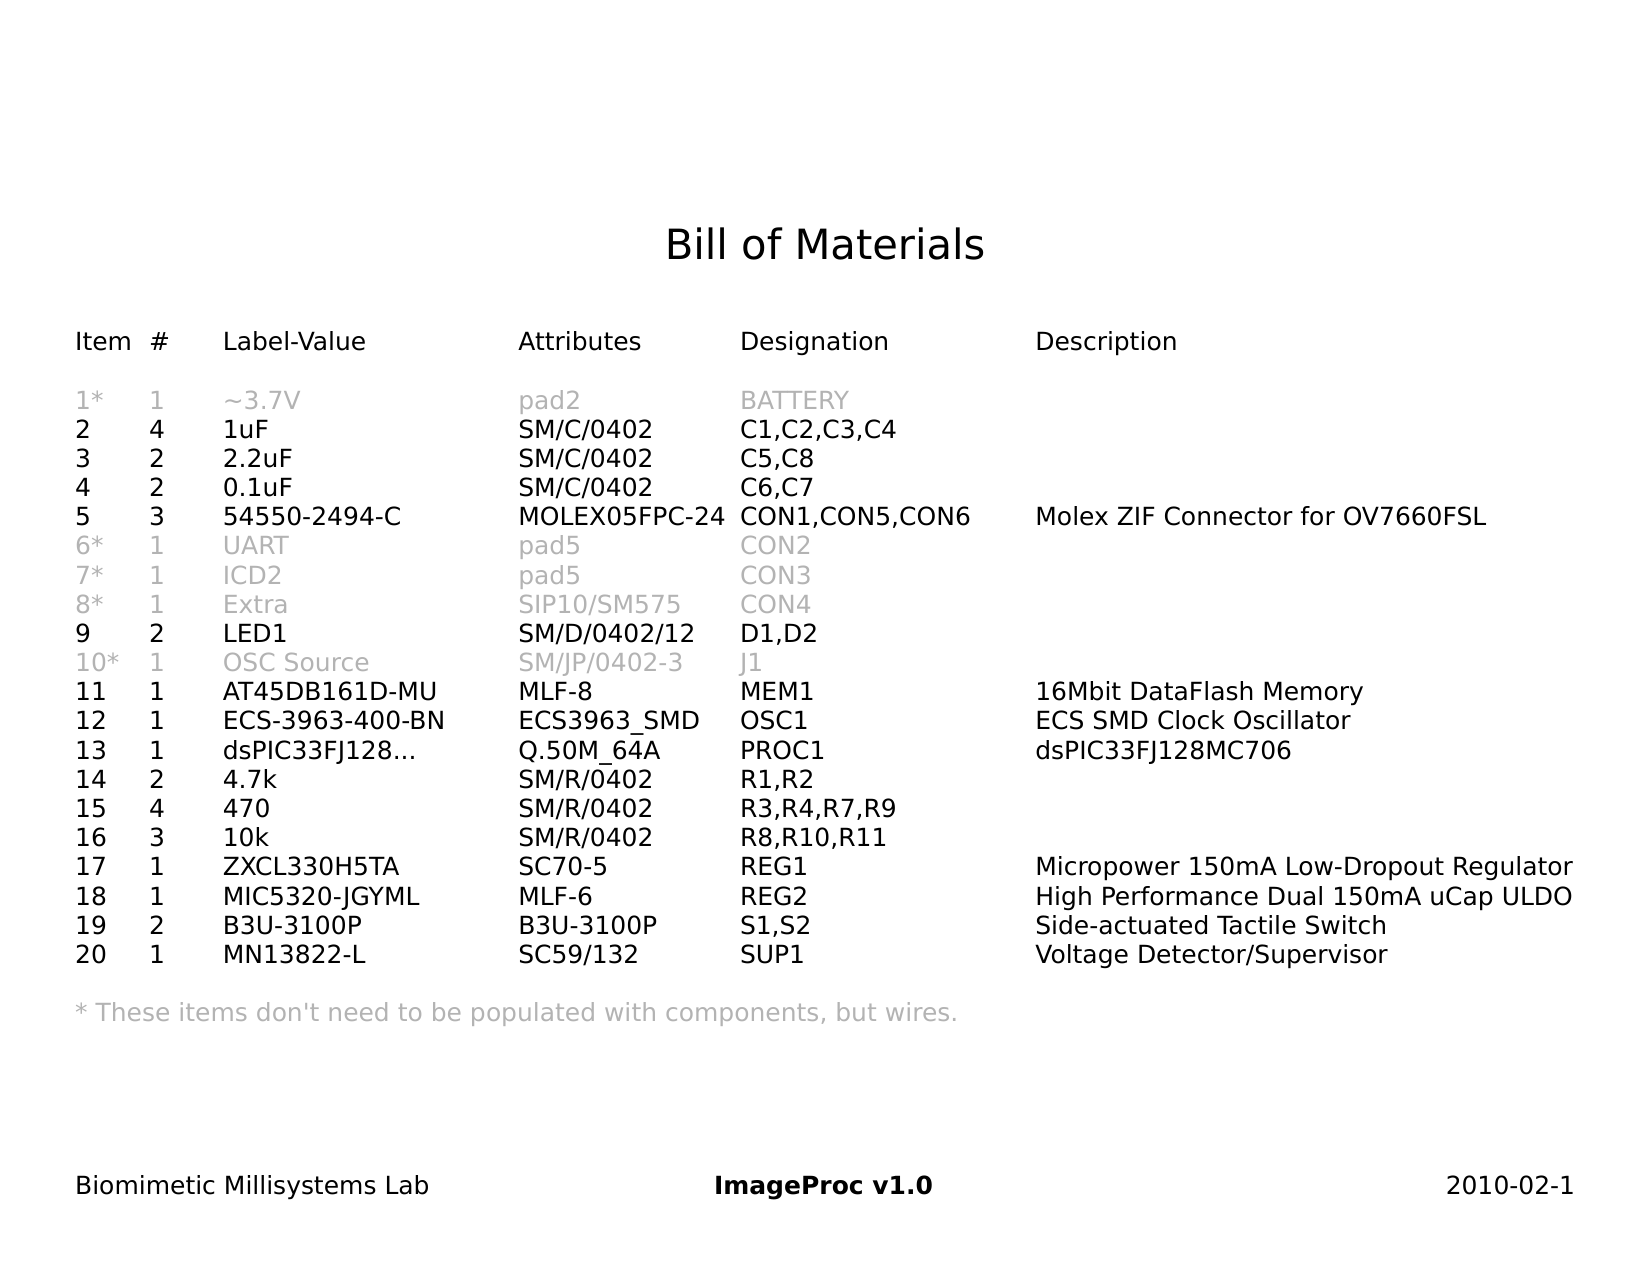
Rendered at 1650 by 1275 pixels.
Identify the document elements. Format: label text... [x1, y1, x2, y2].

text 5 3 54550-2494-C MOLEX05FPC-24 CON1,CON5,CON6 Molex ZIF Connector for OV7660FSL [75, 502, 1575, 532]
text 13 1 dsPIC33FJ128... Q.50M_64A PROC1 dsPIC33FJ128MC706 [75, 736, 1575, 765]
text 9 2 LED1 SM/D/0402/12 D1,D2 [75, 619, 1575, 648]
text 16 3 10k SM/R/0402 R8,R10,R11 [75, 823, 1575, 852]
text 10* 1 OSC Source SM/JP/0402-3 J1 [75, 648, 1575, 677]
text Item # Label-Value Attributes Designation Description [75, 327, 1575, 357]
text 14 2 4.7k SM/R/0402 R1,R2 [75, 765, 1575, 794]
text 12 1 ECS-3963-400-BN ECS3963_SMD OSC1 ECS SMD Clock Oscillator [75, 707, 1575, 736]
text 2 4 1uF SM/C/0402 C1,C2,C3,C4 [75, 415, 1575, 444]
text 20 1 MN13822-L SC59/132 SUP1 Voltage Detector/Supervisor [75, 940, 1575, 969]
text 7* 1 ICD2 pad5 CON3 [75, 561, 1575, 590]
text 11 1 AT45DB161D-MU MLF-8 MEM1 16Mbit DataFlash Memory [75, 677, 1575, 707]
text 18 1 MIC5320-JGYML MLF-6 REG2 High Performance Dual 150mA uCap ULDO [75, 882, 1575, 911]
text 4 2 0.1uF SM/C/0402 C6,C7 [75, 473, 1575, 502]
text 1* 1 ~3.7V pad2 BATTERY [75, 386, 1575, 415]
text 8* 1 Extra SIP10/SM575 CON4 [75, 590, 1575, 619]
text 15 4 470 SM/R/0402 R3,R4,R7,R9 [75, 794, 1575, 823]
text Bill of Materials [75, 221, 1575, 269]
text 3 2 2.2uF SM/C/0402 C5,C8 [75, 444, 1575, 473]
text 19 2 B3U-3100P B3U-3100P S1,S2 Side-actuated Tactile Switch [75, 911, 1575, 940]
text 6* 1 UART pad5 CON2 [75, 532, 1575, 561]
text 17 1 ZXCL330H5TA SC70-5 REG1 Micropower 150mA Low-Dropout Regulator [75, 852, 1575, 882]
text * These items don't need to be populated with components, but wires. [75, 998, 1575, 1027]
